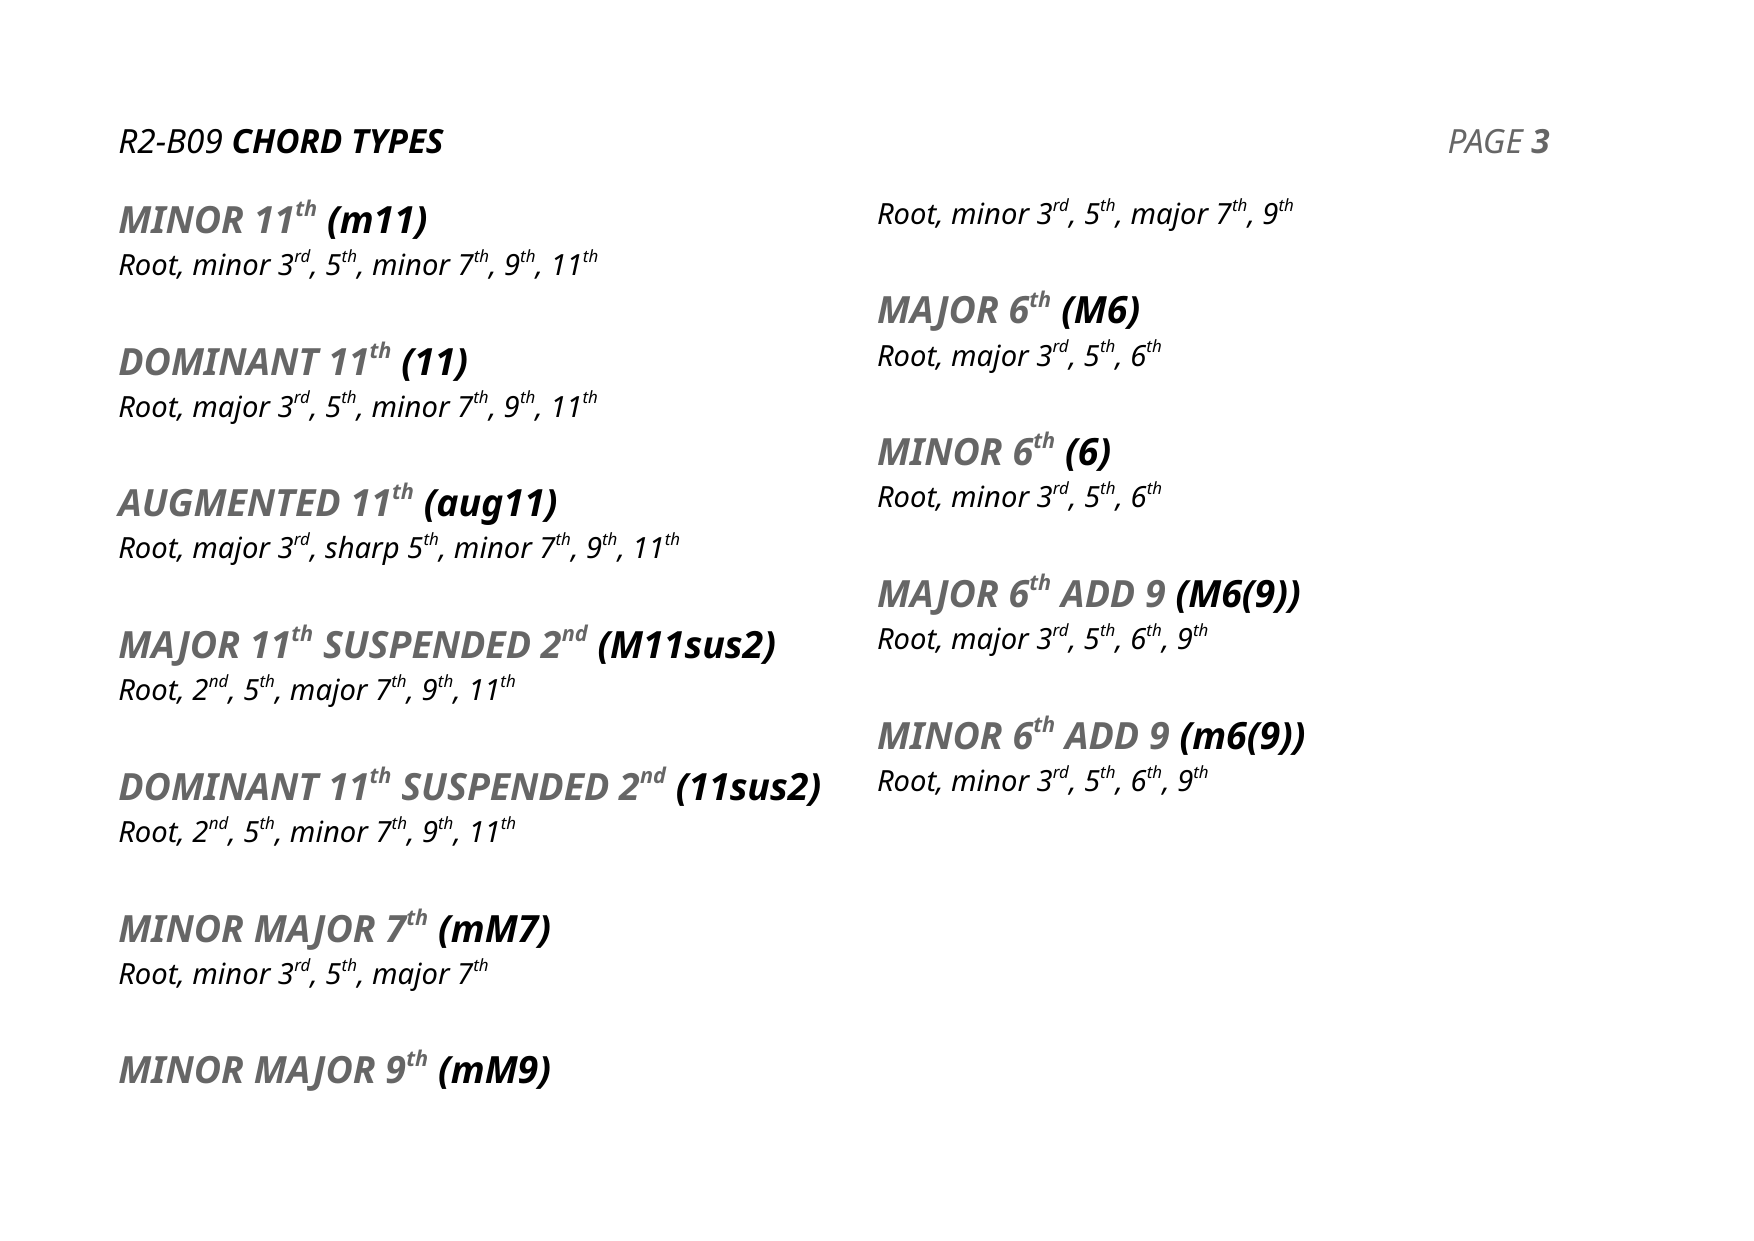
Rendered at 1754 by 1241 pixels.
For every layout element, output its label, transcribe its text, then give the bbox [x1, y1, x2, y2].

text Root, major 3rd, 5th, 6th [877, 335, 1635, 374]
text Root, minor 3rd, 5th, 6th [877, 477, 1635, 516]
text AUGMENTED 11th (aug11) [118, 477, 877, 528]
text MINOR MAJOR 7th (mM7) [118, 902, 877, 953]
text Root, 2nd, 5th, major 7th, 9th, 11th [118, 669, 877, 709]
text MAJOR 11th SUSPENDED 2nd (M11sus2) [118, 618, 877, 669]
text Root, minor 3rd, 5th, major 7th [118, 953, 877, 993]
text Root, minor 3rd, 5th, 6th, 9th [877, 760, 1635, 800]
text Root, 2nd, 5th, minor 7th, 9th, 11th [118, 811, 877, 851]
text Root, major 3rd, 5th, minor 7th, 9th, 11th [118, 386, 877, 426]
text MAJOR 6th (M6) [877, 284, 1635, 335]
text MINOR 6th ADD 9 (m6(9)) [877, 709, 1635, 760]
text MINOR 11th (m11) [118, 193, 877, 244]
text MINOR MAJOR 9th (mM9) [118, 1044, 877, 1095]
text MAJOR 6th ADD 9 (M6(9)) [877, 567, 1635, 618]
text Root, minor 3rd, 5th, major 7th, 9th [877, 193, 1635, 233]
text MINOR 6th (6) [877, 426, 1635, 477]
text Root, minor 3rd, 5th, minor 7th, 9th, 11th [118, 244, 877, 284]
text DOMINANT 11th SUSPENDED 2nd (11sus2) [118, 760, 877, 811]
text Root, major 3rd, sharp 5th, minor 7th, 9th, 11th [118, 528, 877, 567]
text DOMINANT 11th (11) [118, 335, 877, 386]
text Root, major 3rd, 5th, 6th, 9th [877, 618, 1635, 658]
